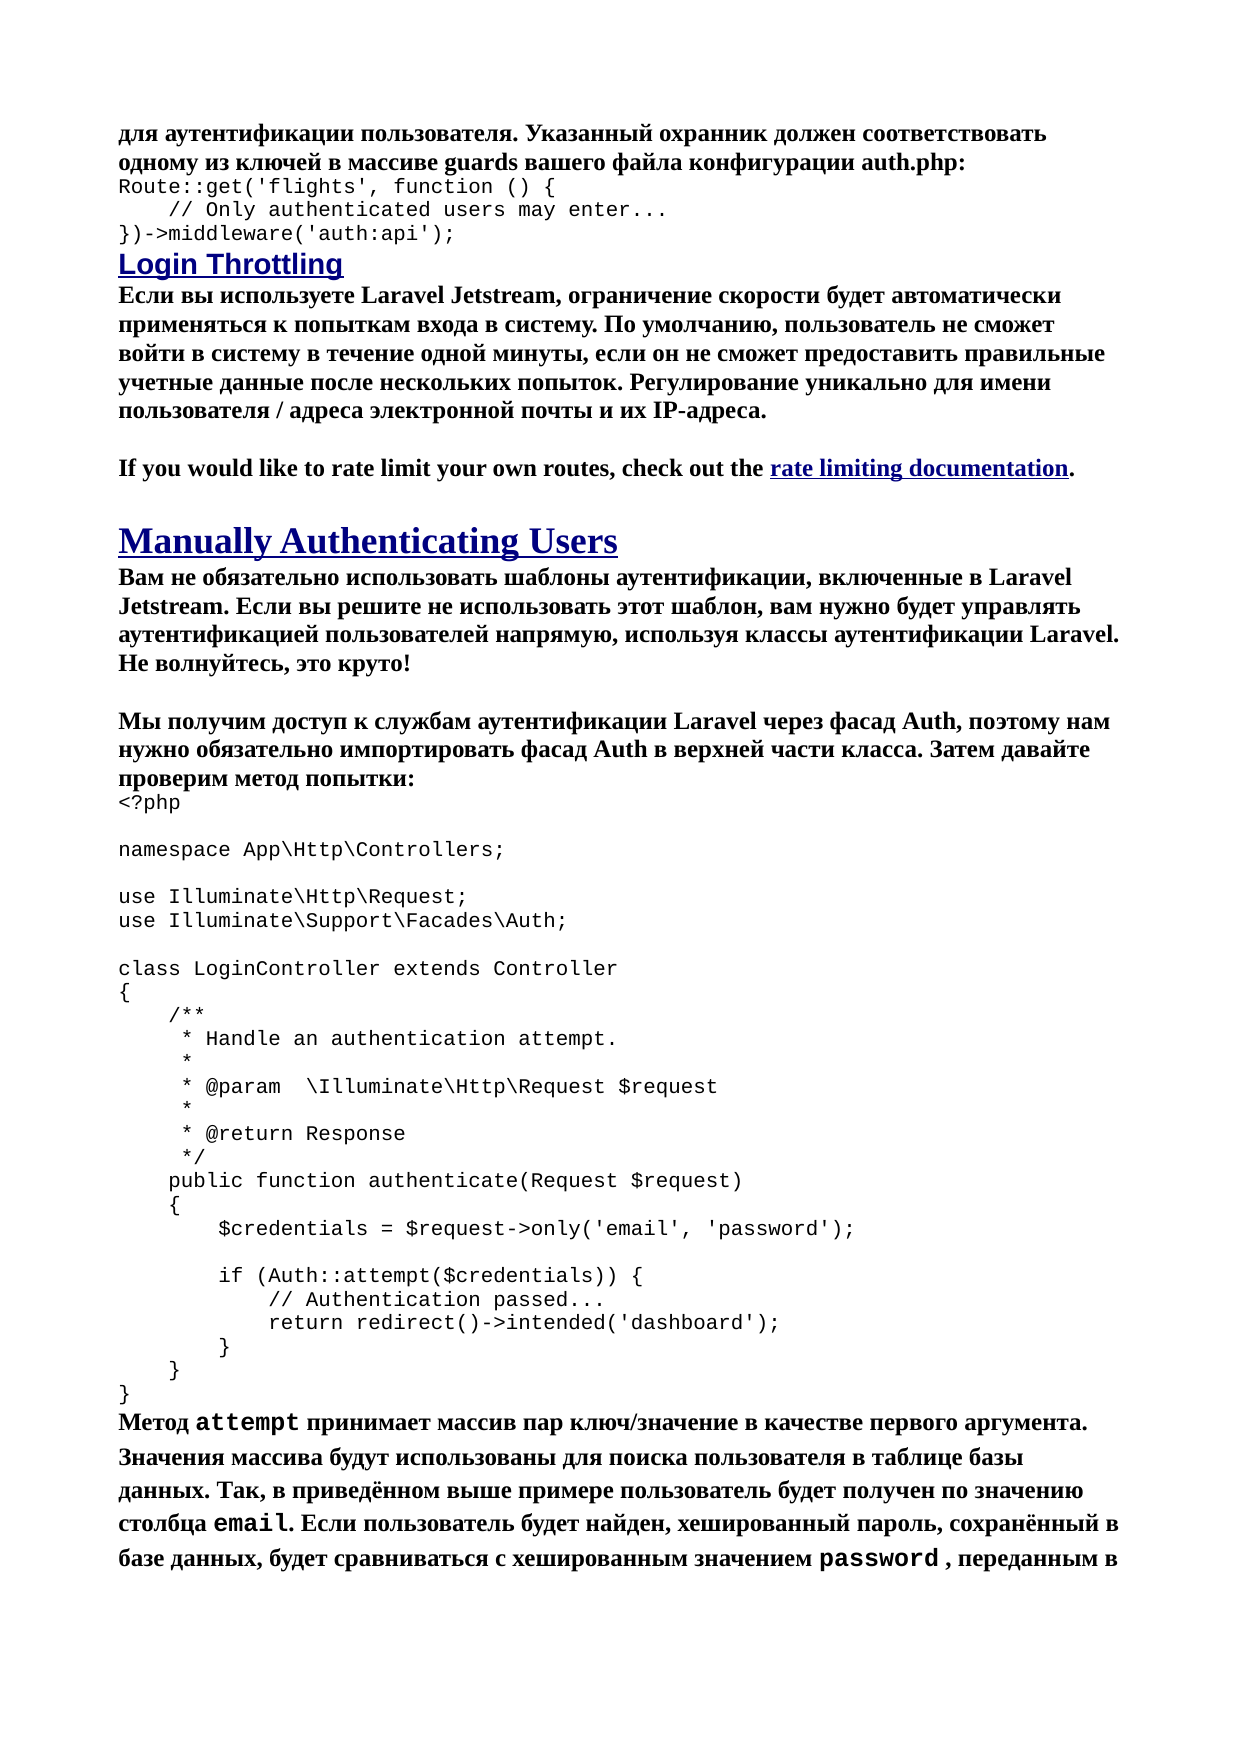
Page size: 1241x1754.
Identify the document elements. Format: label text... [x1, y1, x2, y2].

text * Handle an authentication attempt. [118, 1028, 1122, 1052]
text * @return Response [118, 1123, 1122, 1147]
text public function authenticate(Request $request) [118, 1170, 1122, 1194]
text // Authentication passed... [118, 1288, 1122, 1312]
text для аутентификации пользователя. Указанный охранник должен соответствовать одному из ключей в массиве guards вашего файла конфигурации auth.php: [118, 118, 1122, 176]
text <?php [118, 792, 1122, 816]
subtitle Manually Authenticating Users [118, 519, 1122, 562]
text Если вы используете Laravel Jetstream, ограничение скорости будет автоматически применяться к попыткам входа в систему. По умолчанию, пользователь не сможет войти в систему в течение одной минуты, если он не сможет предоставить правильные учетные данные после нескольких попыток. Регулирование уникально для имени пользователя / адреса электронной почты и их IP-адреса. [118, 280, 1122, 424]
text * [118, 1099, 1122, 1123]
text { [118, 1194, 1122, 1218]
text // Only authenticated users may enter... [118, 199, 1122, 223]
text Route::get('flights', function () { [118, 176, 1122, 199]
text * [118, 1052, 1122, 1076]
text Метод attempt принимает массив пар ключ/значение в качестве первого аргумента. Значения массива будут использованы для поиска пользователя в таблице базы данных. Так, в приведённом выше примере пользователь будет получен по значению столбца email. Если пользователь будет найден, хешированный пароль, сохранённый в базе данных, будет сравниваться с хешированным значением password , переданным в [118, 1407, 1122, 1574]
text { [118, 981, 1122, 1005]
text } [118, 1359, 1122, 1383]
text * @param \Illuminate\Http\Request $request [118, 1076, 1122, 1099]
subtitle Login Throttling [118, 247, 1122, 280]
text } [118, 1383, 1122, 1407]
text })->middleware('auth:api'); [118, 223, 1122, 247]
text */ [118, 1147, 1122, 1170]
text return redirect()->intended('dashboard'); [118, 1312, 1122, 1336]
text $credentials = $request->only('email', 'password'); [118, 1218, 1122, 1241]
text if (Auth::attempt($credentials)) { [118, 1265, 1122, 1288]
text class LoginController extends Controller [118, 957, 1122, 981]
text use Illuminate\Http\Request; [118, 887, 1122, 910]
text If you would like to rate limit your own routes, check out the rate limiting documentation. [118, 453, 1122, 482]
text } [118, 1336, 1122, 1359]
text use Illuminate\Support\Facades\Auth; [118, 910, 1122, 934]
text Вам не обязательно использовать шаблоны аутентификации, включенные в Laravel Jetstream. Если вы решите не использовать этот шаблон, вам нужно будет управлять аутентификацией пользователей напрямую, используя классы аутентификации Laravel. Не волнуйтесь, это круто! Мы получим доступ к службам аутентификации Laravel через фасад Auth, поэтому нам нужно обязательно импортировать фасад Auth в верхней части класса. Затем давайте проверим метод попытки: [118, 562, 1122, 792]
text /** [118, 1005, 1122, 1028]
text namespace App\Http\Controllers; [118, 839, 1122, 863]
